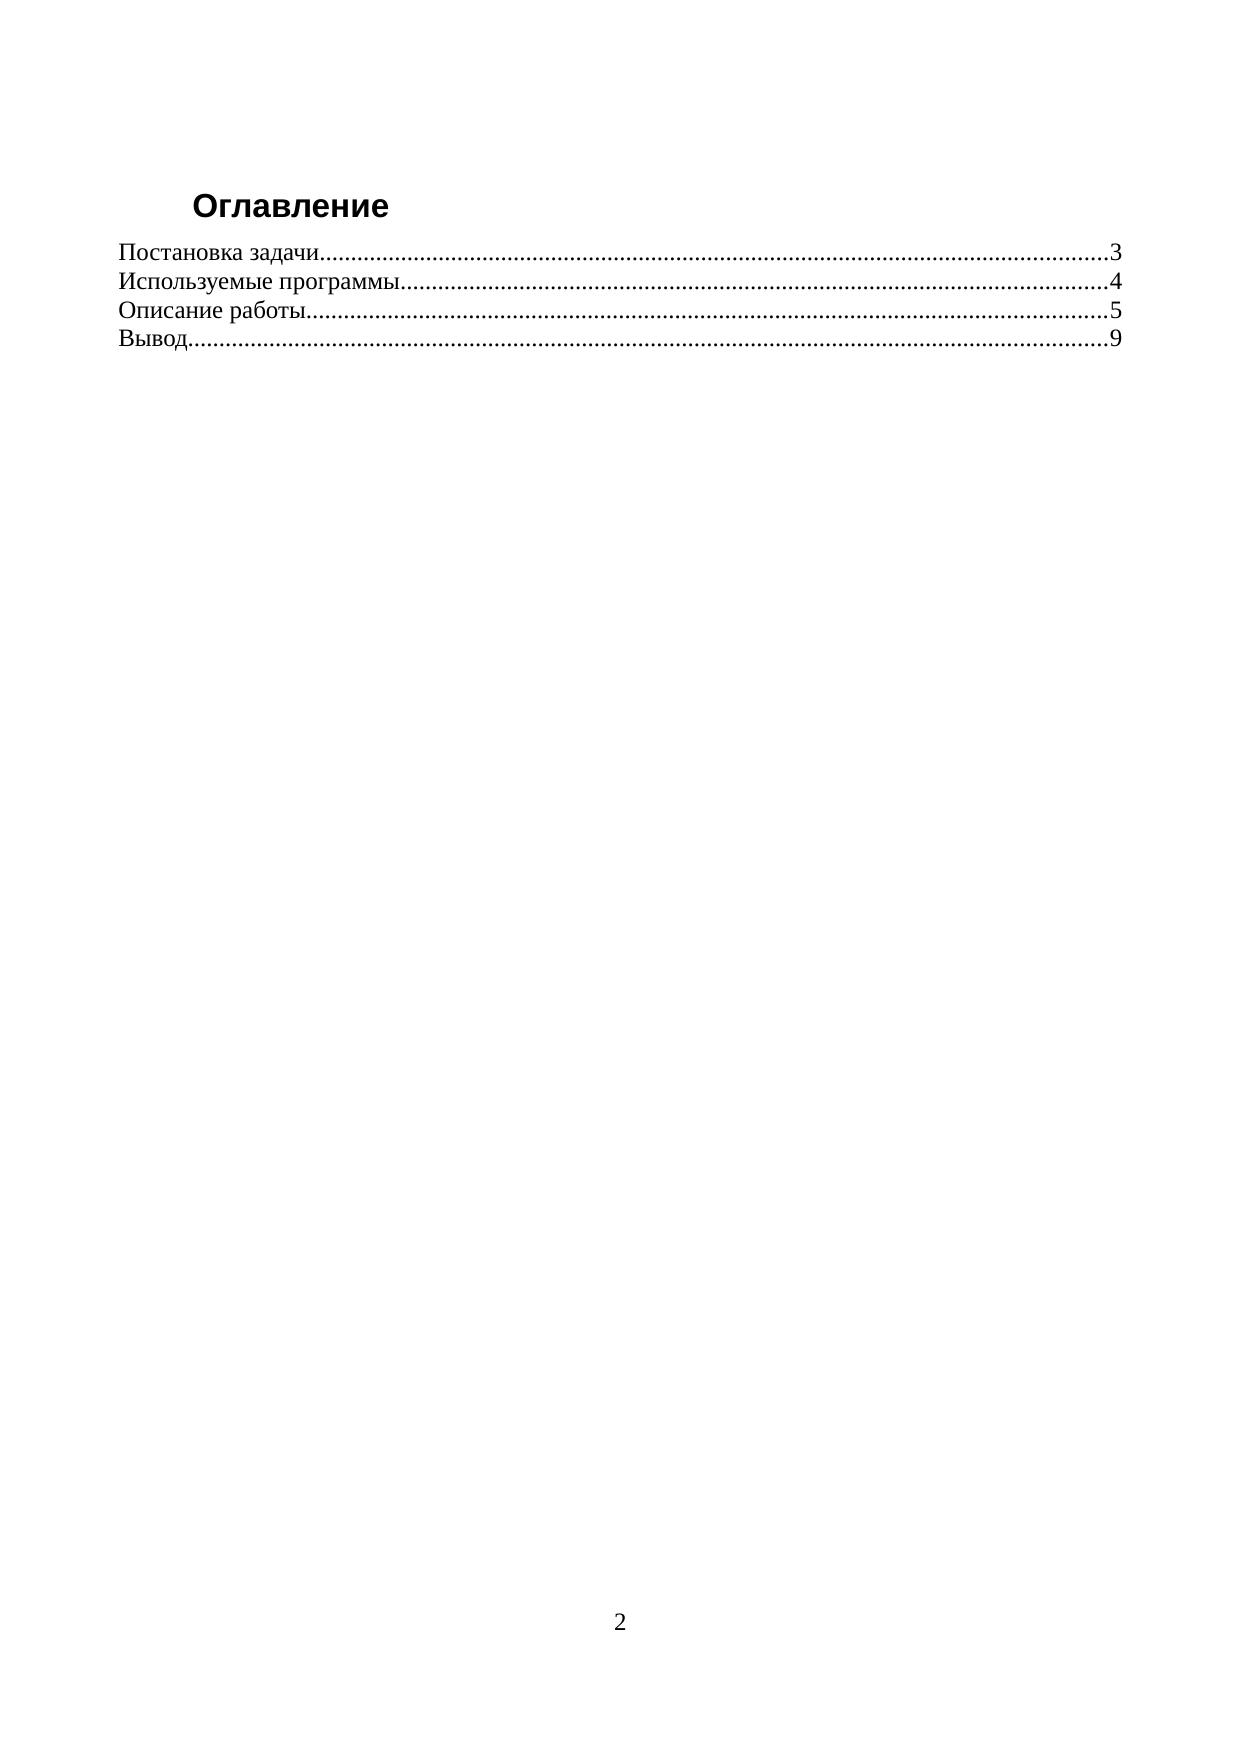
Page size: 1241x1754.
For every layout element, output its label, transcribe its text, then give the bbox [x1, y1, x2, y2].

subtitle Оглавление [118, 186, 1122, 225]
text Используемые программы 4 [118, 266, 1122, 295]
text Описание работы 5 [118, 295, 1122, 323]
text Вывод 9 [118, 323, 1122, 352]
text Постановка задачи 3 [118, 237, 1122, 266]
